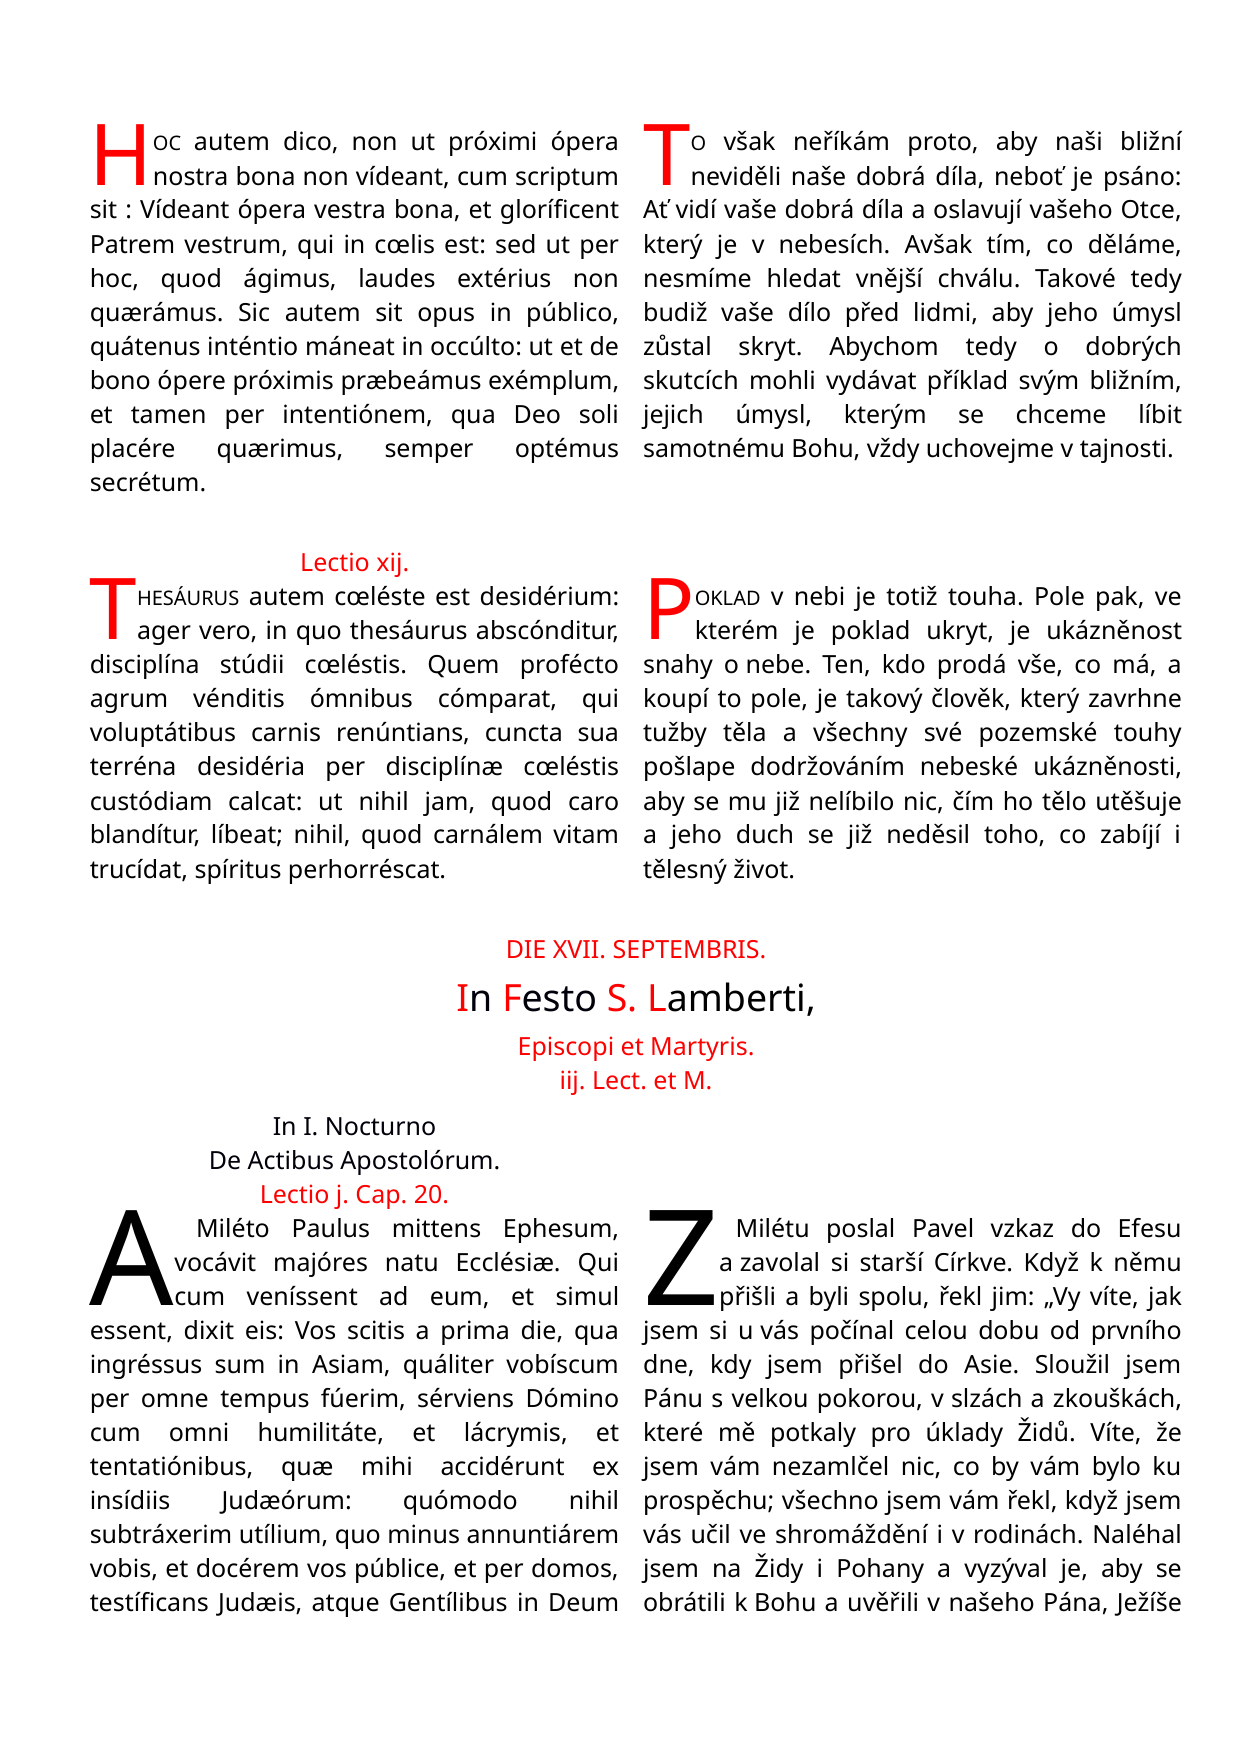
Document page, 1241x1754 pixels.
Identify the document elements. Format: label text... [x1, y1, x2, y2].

table_cell DIE XVII. SEPTEMBRIS. In Festo S. Lamberti, Episcopi et Martyris. iij. Lect. et M. [78, 925, 1194, 1102]
table_cell To však neříkám proto, aby naši bližní neviděli naše dobrá díla, neboť je psáno: Ať vidí vaše dobrá díla a oslavují vašeho Otce, který je v nebesích. Avšak tím, co děláme, nesmíme hledat vnější chválu. Takové tedy budiž vaše dílo před lidmi, aby jeho úmysl zůstal skryt. Abychom tedy o dobrých skutcích mohli vydávat příklad svým bližním, jejich úmysl, kterým se chceme líbit samotnému Bohu, vždy uchovejme v tajnosti. [631, 118, 1194, 539]
table_cell In I. Nocturno De Actibus Apostolórum. Lectio j. Cap. 20. A Miléto Paulus mittens Ephesum, vocávit majóres natu Ecclésiæ. Qui cum veníssent ad eum, et simul essent, dixit eis: Vos scitis a prima die, qua ingréssus sum in Asiam, quáliter vobíscum per omne tempus fúerim, sérviens Dómino cum omni humilitáte, et lácrymis, et tentatiónibus, quæ mihi accidérunt ex insídiis Judæórum: quómodo nihil subtráxerim utílium, quo minus annuntiárem vobis, et docérem vos públice, et per domos, testíficans Judæis, atque Gentílibus in Deum pœniténtiam, et fidem in Dóminum nostrum Jesum Christum. [78, 1102, 631, 1625]
table_cell Lectio xij. Thesáurus autem cœléste est desidérium: ager vero, in quo thesáurus abscónditur, disciplína stúdii cœléstis. Quem profécto agrum vénditis ómnibus cómparat‚ qui voluptátibus carnis renúntians, cuncta sua terréna desidéria per disciplínæ cœléstis custódiam calcat: ut nihil jam, quod caro blandítur, líbeat; nihil, quod carnálem vitam trucídat, spíritus perhorréscat. [78, 539, 631, 925]
table_cell Hoc autem dico, non ut próximi ópera nostra bona non vídeant, cum scriptum sit : Vídeant ópera vestra bona, et gloríficent Patrem vestrum, qui in cœlis est: sed ut per hoc, quod ágimus, laudes extérius non quærámus. Sic autem sit opus in público, quátenus inténtio máneat in occúlto: ut et de bono ópere próximis præbeámus exémplum, et tamen per intentiónem, qua Deo soli placére quærimus, semper optémus secrétum. [78, 118, 631, 539]
table_cell Z Milétu poslal Pavel vzkaz do Efesu a zavolal si starší Církve. Když k němu přišli a byli spolu, řekl jim: „Vy víte, jak jsem si u vás počínal celou dobu od prvního dne, kdy jsem přišel do Asie. Sloužil jsem Pánu s velkou pokorou, v slzách a zkouškách, které mě potkaly pro úklady Židů. Víte, že jsem vám nezamlčel nic, co by vám bylo ku prospěchu; všechno jsem vám řekl, když jsem vás učil ve shromáždění i v rodinách. Naléhal jsem na Židy i Pohany a vyzýval je, aby se obrátili k Bohu a uvěřili v našeho Pána, Ježíše [631, 1102, 1194, 1625]
table_cell Poklad v nebi je totiž touha. Pole pak, ve kterém je poklad ukryt, je ukázněnost snahy o nebe. Ten, kdo prodá vše, co má, a koupí to pole, je takový člověk, který zavrhne tužby těla a všechny své pozemské touhy pošlape dodržováním nebeské ukázněnosti, aby se mu již nelíbilo nic, čím ho tělo utěšuje a jeho duch se již neděsil toho, co zabíjí i tělesný život. [631, 539, 1194, 925]
